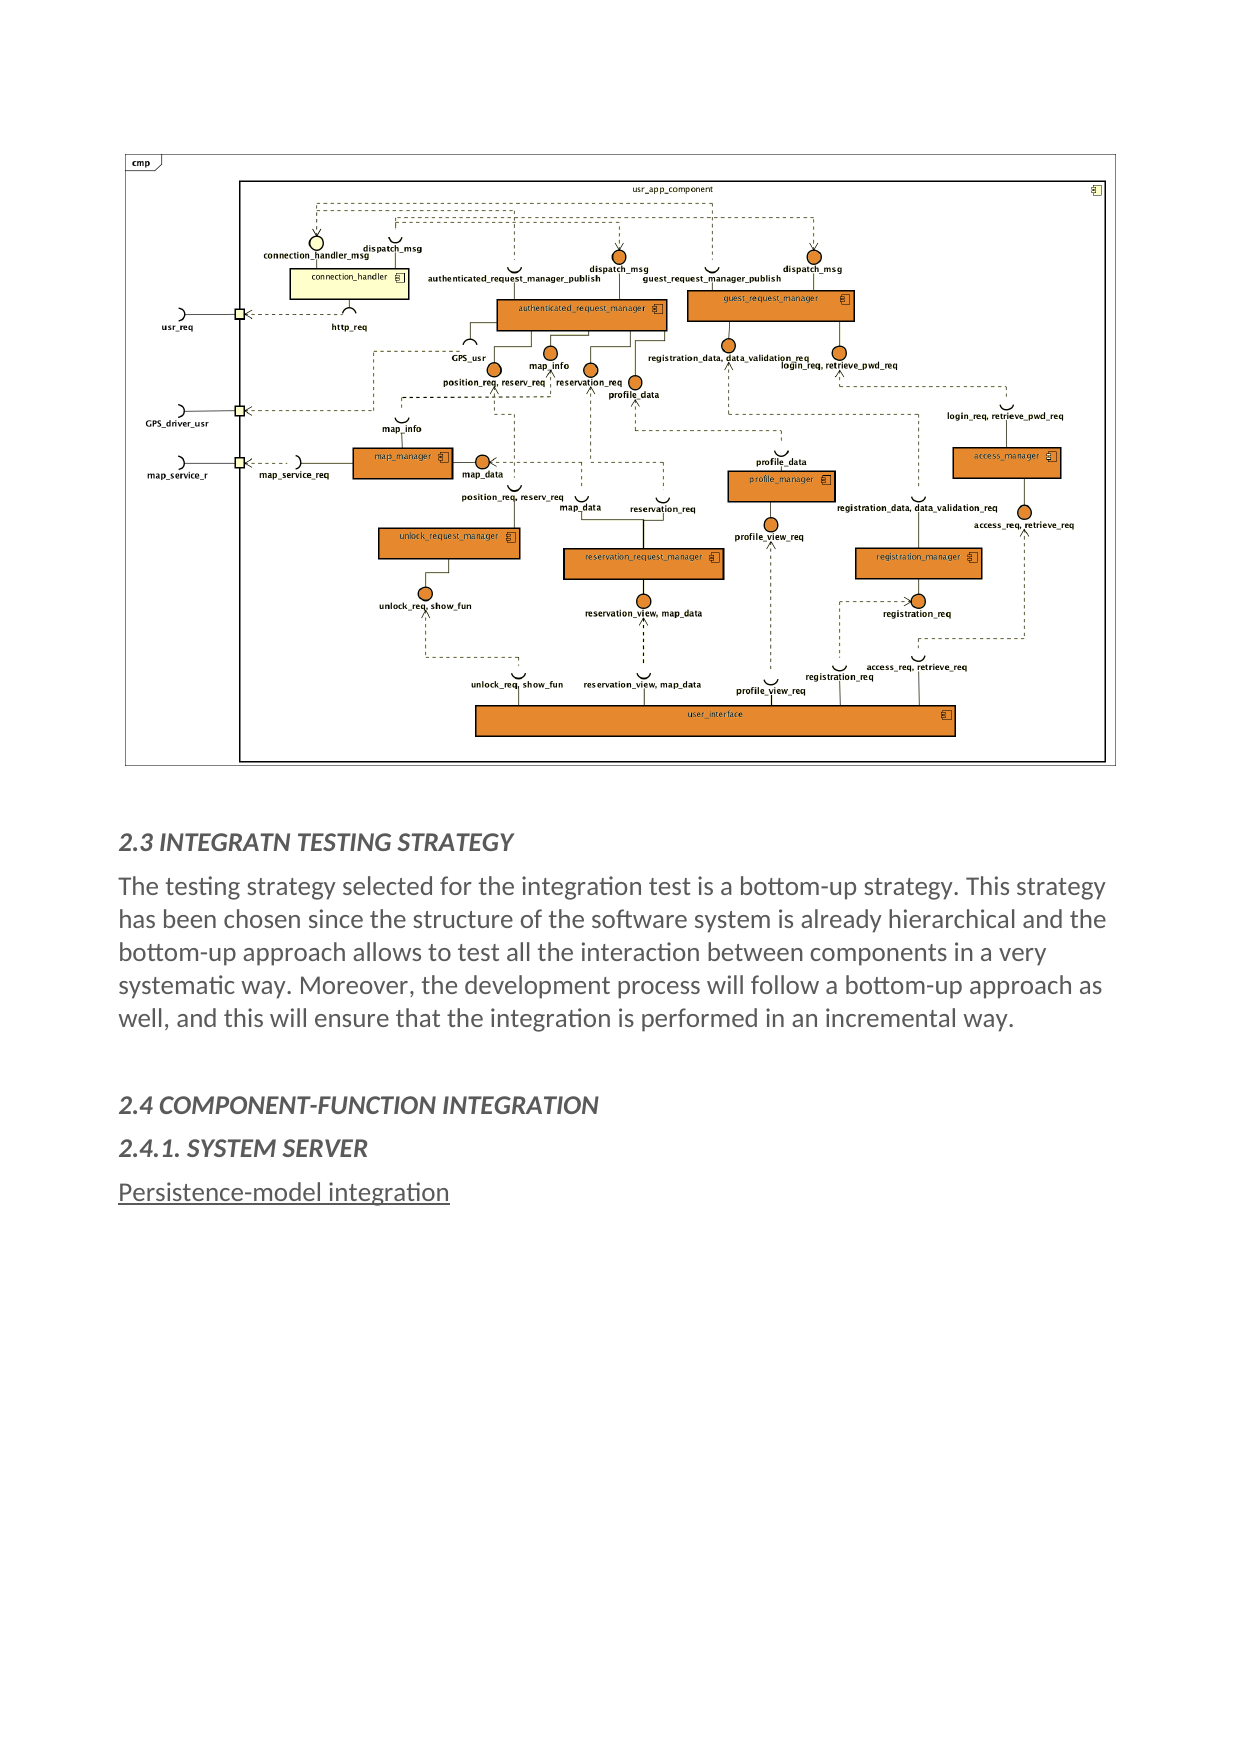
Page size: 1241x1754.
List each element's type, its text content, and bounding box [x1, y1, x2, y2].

subtitle 2.3 INTEGRATN TESTING STRATEGY [118, 826, 1122, 859]
subtitle 2.4 COMPONENT-FUNCTION INTEGRATION [118, 1088, 1122, 1121]
picture [118, 147, 1122, 772]
subtitle Persistence-model integration [118, 1175, 1122, 1208]
subtitle The testing strategy selected for the integration test is a bottom-up strategy. This strategy has been chosen since the structure of the software system is already hierarchical and the bottom-up approach allows to test all the interaction between components in a very systematic way. Moreover, the development process will follow a bottom-up approach as well, and this will ensure that the integration is performed in an incremental way. [118, 869, 1122, 1034]
subtitle 2.4.1. SYSTEM SERVER [118, 1131, 1122, 1164]
